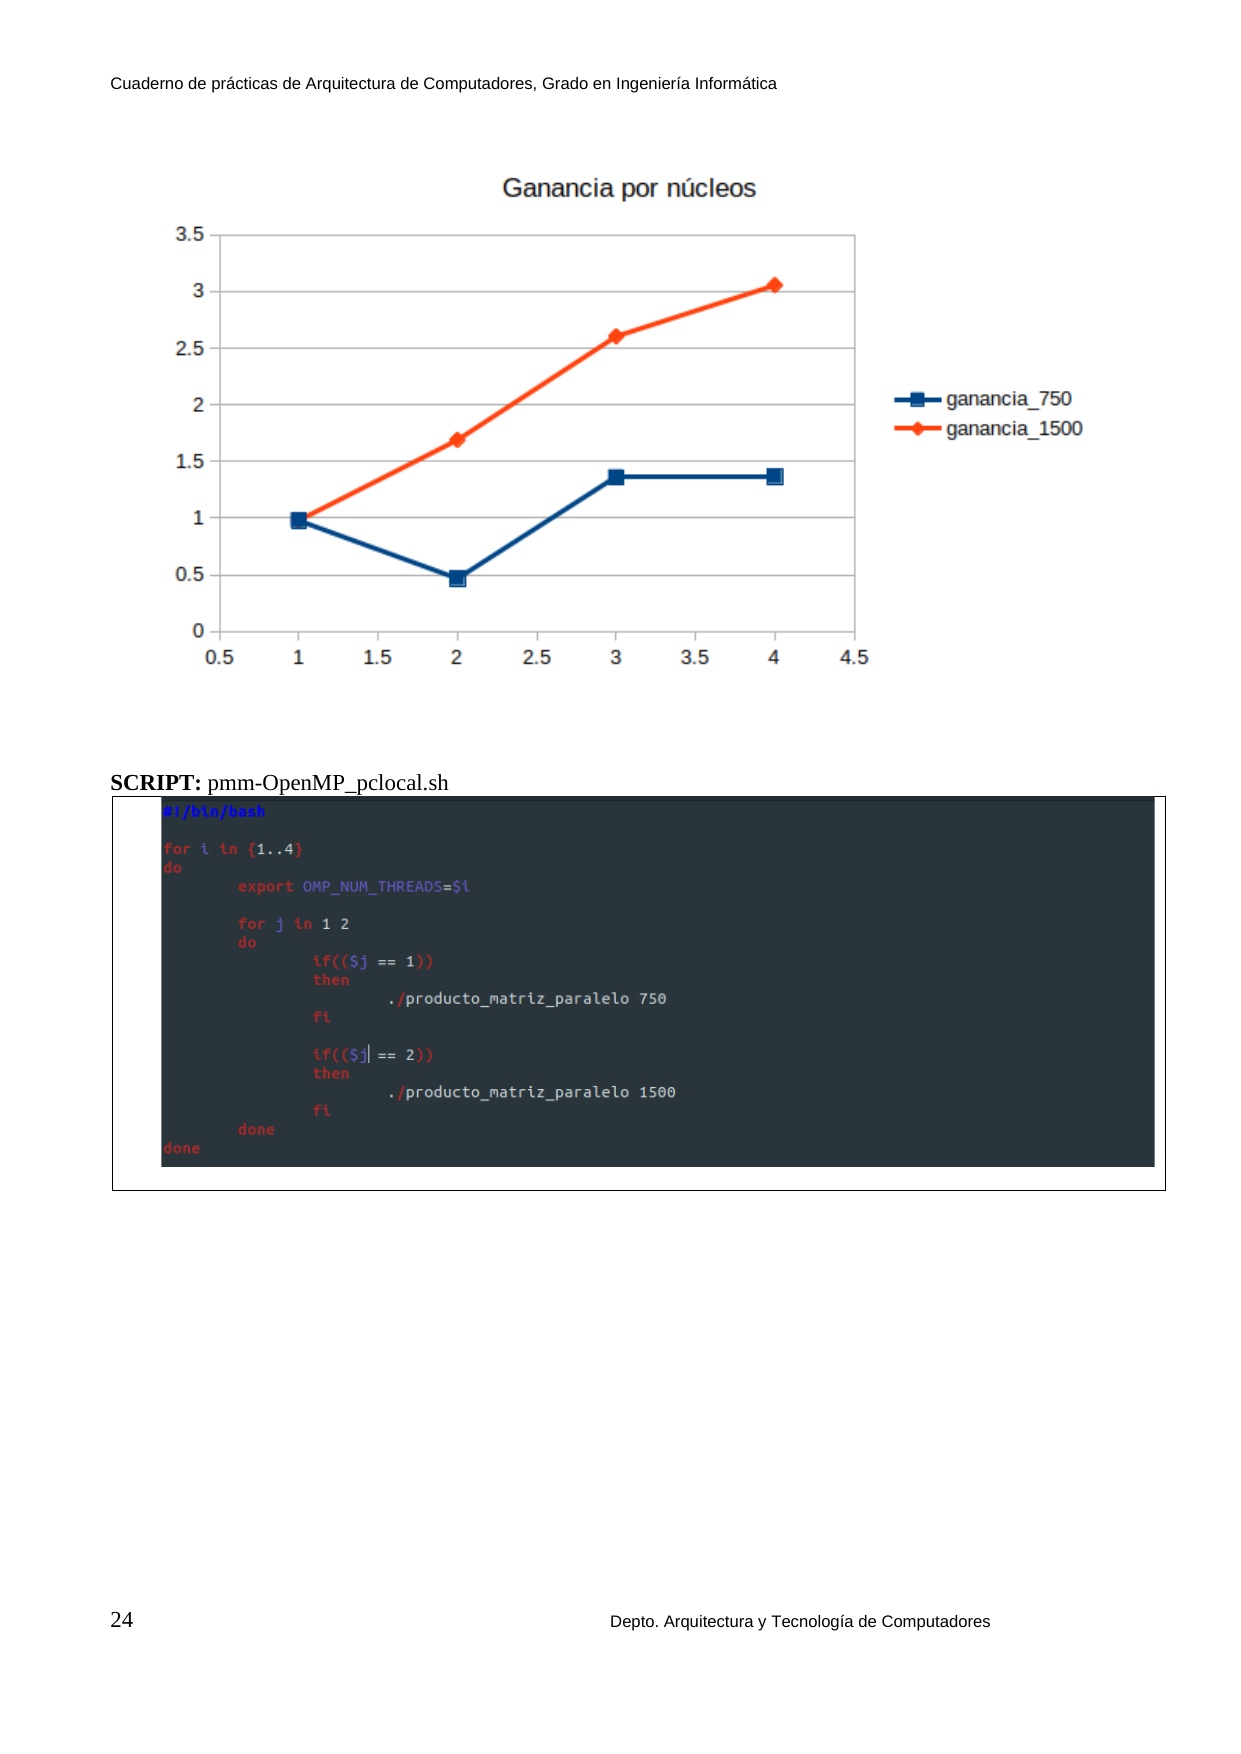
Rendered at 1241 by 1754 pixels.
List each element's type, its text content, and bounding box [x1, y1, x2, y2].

table_header [113, 797, 1165, 1190]
list SCRIPT: pmm-OpenMP_pclocal.sh [110, 769, 1150, 796]
picture [157, 147, 1103, 680]
picture [161, 796, 1155, 1167]
